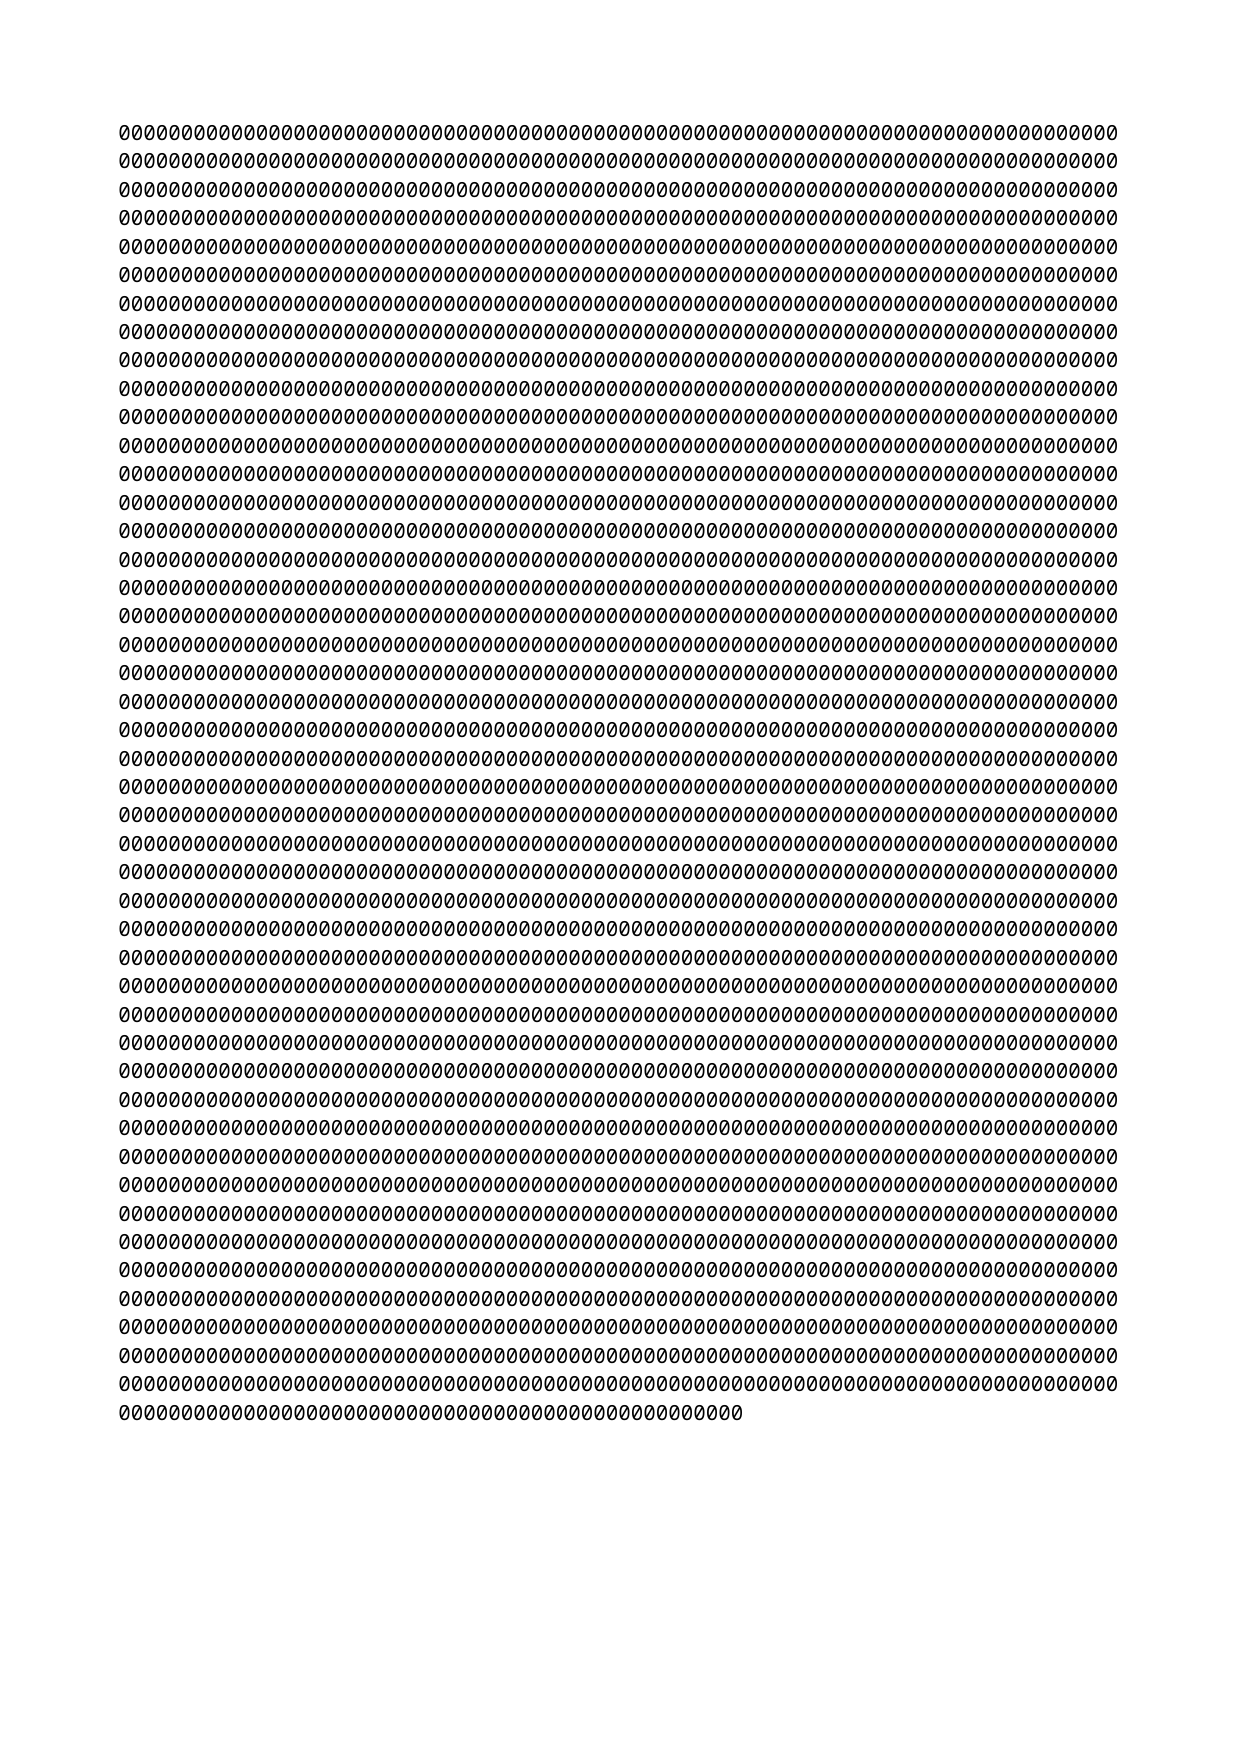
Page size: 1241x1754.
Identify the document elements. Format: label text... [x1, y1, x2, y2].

text 00000000000000000000000000000000000000000000000000000000000000000000000000000000000000000000000000000000000000000000000000000000000000000000000000000000000000000000000000000000000000000000000000000000000000000000000000000000000000000000000000000000000000000000000000000000000000000000000000000000000000000000000000000000000000000000000000000000000000000000000000000000000000000000000000000000000000000000000000000000000000000000000000000000000000000000000000000000000000000000000000000000000000000000000000000000000000000000000000000000000000000000000000000000000000000000000000000000000000000000000000000000000000000000000000000000000000000000000000000000000000000000000000000000000000000000000000000000000000000000000000000000000000000000000000000000000000000000000000000000000000000000000000000000000000000000000000000000000000000000000000000000000000000000000000000000000000000000000000000000000000000000000000000000000000000000000000000000000000000000000000000000000000000000000000000000000000000000000000000000000000000000000000000000000000000000000000000000000000000000000000000000000000000000000000000000000000000000000000000000000000000000000000000000000000000000000000000000000000000000000000000000000000000000000000000000000000000000000000000000000000000000000000000000000000000000000000000000000000000000000000000000000000000000000000000000000000000000000000000000000000000000000000000000000000000000000000000000000000000000000000000000000000000000000000000000000000000000000000000000000000000000000000000000000000000000000000000000000000000000000000000000000000000000000000000000000000000000000000000000000000000000000000000000000000000000000000000000000000000000000000000000000000000000000000000000000000000000000000000000000000000000000000000000000000000000000000000000000000000000000000000000000000000000000000000000000000000000000000000000000000000000000000000000000000000000000000000000000000000000000000000000000000000000000000000000000000000000000000000000000000000000000000000000000000000000000000000000000000000000000000000000000000000000000000000000000000000000000000000000000000000000000000000000000000000000000000000000000000000000000000000000000000000000000000000000000000000000000000000000000000000000000000000000000000000000000000000000000000000000000000000000000000000000000000000000000000000000000000000000000000000000000000000000000000000000000000000000000000000000000000000000000000000000000000000000000000000000000000000000000000000000000000000000000000000000000000000000000000000000000000000000000000000000000000000000000000000000000000000000000000000000000000000000000000000000000000000000000000000000000000000000000000000000000000000000000000000000000000000000000000000000000000000000000000000000000000000000000000000000000000000000000000000000000000000000000000000000000000000000000000000000000000000000000000000000000000000000000000000000000000000000000000000000000000000000000000000000000000000000000000000000000000000000000000000000000000000000000000000000000000000000000000000000000000000000000000000000000000000000000000000000000000000000000000000000000000000000000000000000000000000000000000000000000000000000000000000000000000000000000000000000000000000000000000000000000000000000000000000000000000000000000000000000000000000000000000000000000000000000000000000000000000000000000000000000000000000000000000000000000000000000000000000000000000000000000000000000000000000000000000000000000000000000000000000000000000000000000000000000000000000000000000000000000000000000000000000000000000000000000000000000000000000000000000000000000000000000000000000000000000000000000000000000000000000000000000000000000000 [118, 118, 1122, 1426]
